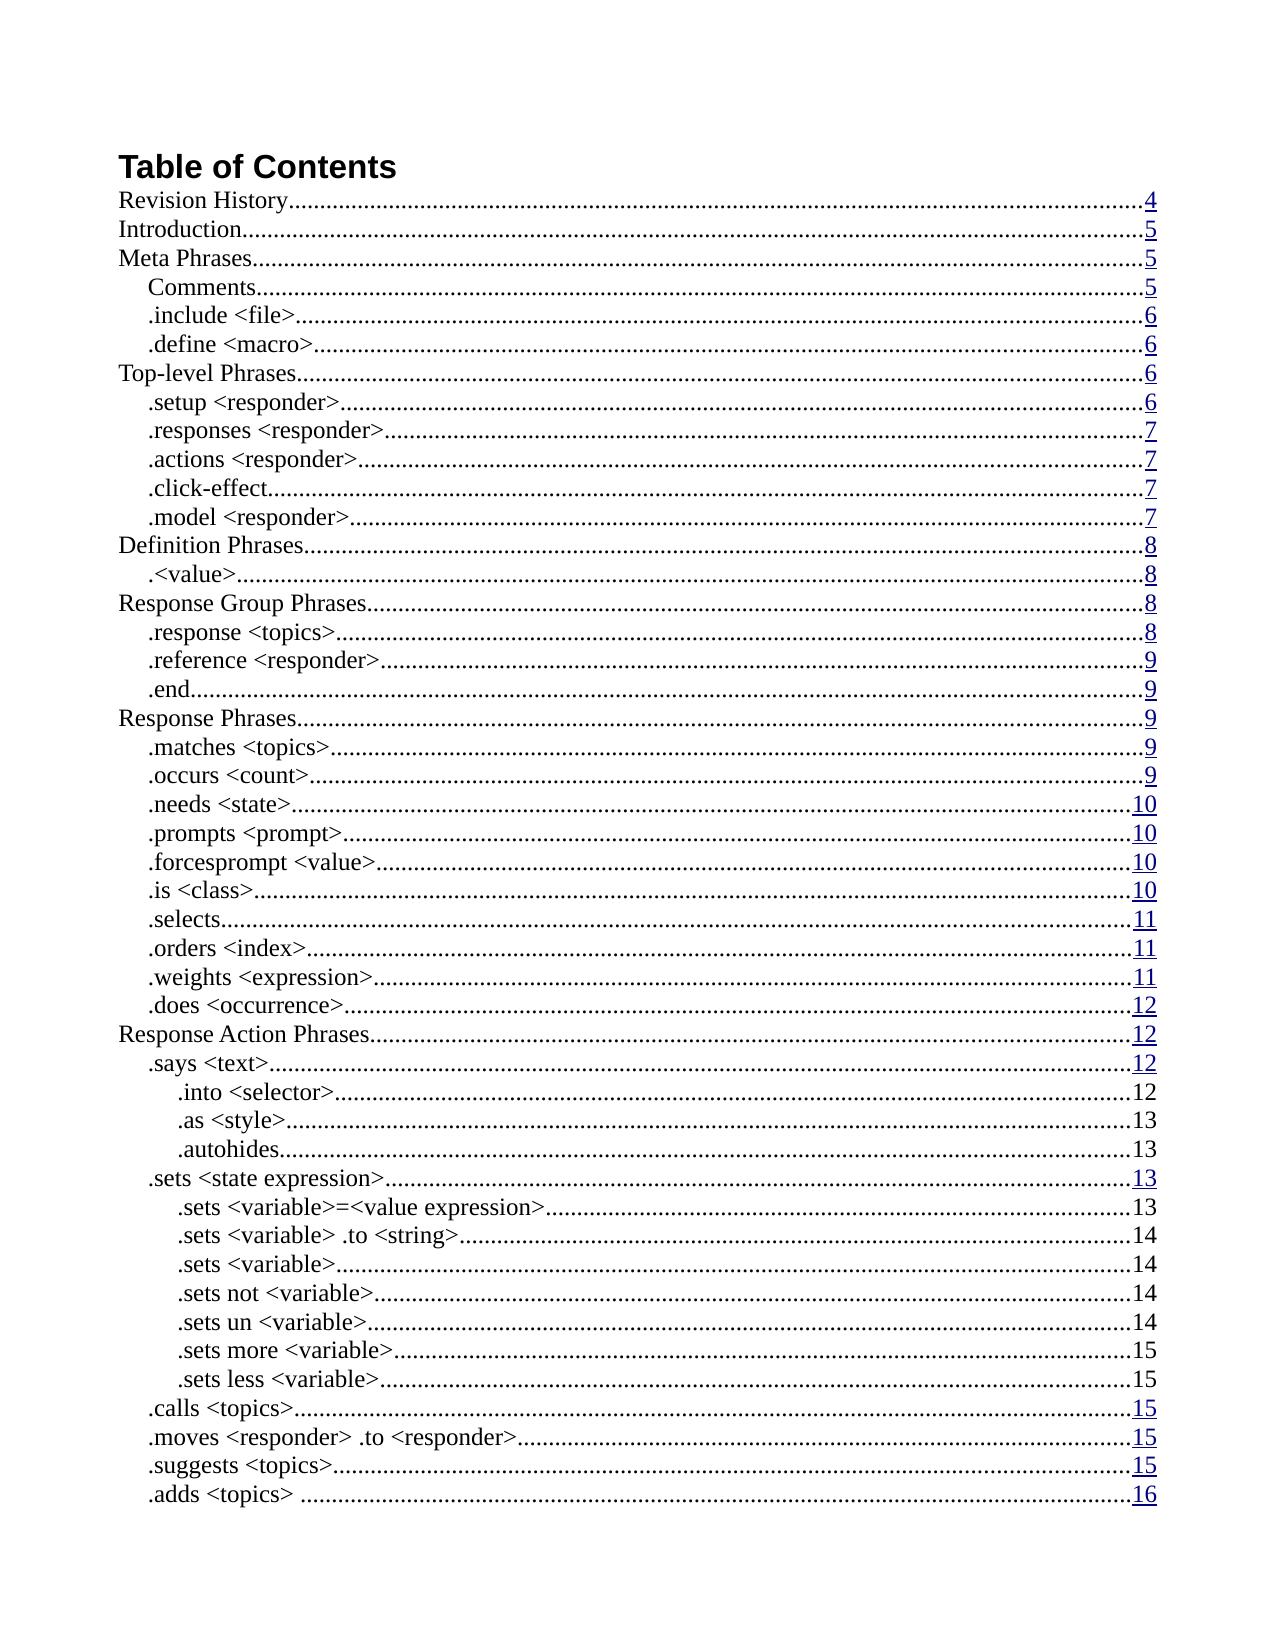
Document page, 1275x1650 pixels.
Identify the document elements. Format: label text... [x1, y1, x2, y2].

text .calls <topics> 15 [148, 1393, 1157, 1422]
text .adds <topics> 16 [148, 1479, 1157, 1508]
text .responses <responder> 7 [148, 415, 1157, 444]
text Top-level Phrases 6 [118, 358, 1157, 387]
text Comments 5 [148, 272, 1157, 300]
text .model <responder> 7 [148, 502, 1157, 530]
text .suggests <topics> 15 [148, 1450, 1157, 1479]
text .sets <variable> 14 [177, 1249, 1157, 1278]
text Definition Phrases 8 [118, 530, 1157, 559]
text .reference <responder> 9 [148, 645, 1157, 674]
text .end 9 [148, 674, 1157, 703]
text .occurs <count> 9 [148, 760, 1157, 789]
text .<value> 8 [148, 559, 1157, 588]
text .into <selector> 12 [177, 1077, 1157, 1105]
text .click-effect 7 [148, 473, 1157, 502]
subtitle Table of Contents [118, 147, 1157, 185]
text Meta Phrases 5 [118, 243, 1157, 272]
text Introduction 5 [118, 214, 1157, 243]
text .moves <responder> .to <responder> 15 [148, 1422, 1157, 1450]
text .does <occurrence> 12 [148, 990, 1157, 1019]
text .sets un <variable> 14 [177, 1307, 1157, 1335]
text .setup <responder> 6 [148, 387, 1157, 415]
text .autohides 13 [177, 1134, 1157, 1163]
text .is <class> 10 [148, 875, 1157, 904]
text Response Phrases 9 [118, 703, 1157, 732]
text .include <file> 6 [148, 300, 1157, 329]
text .sets <state expression> 13 [148, 1163, 1157, 1192]
text .sets not <variable> 14 [177, 1278, 1157, 1307]
text .actions <responder> 7 [148, 444, 1157, 473]
text .sets more <variable> 15 [177, 1335, 1157, 1364]
text .sets <variable>=<value expression> 13 [177, 1192, 1157, 1220]
text .forcesprompt <value> 10 [148, 847, 1157, 875]
text .weights <expression> 11 [148, 962, 1157, 990]
text .needs <state> 10 [148, 789, 1157, 818]
text .orders <index> 11 [148, 933, 1157, 962]
text Response Action Phrases 12 [118, 1019, 1157, 1048]
text .response <topics> 8 [148, 617, 1157, 645]
text Revision History 4 [118, 185, 1157, 214]
text .sets <variable> .to <string> 14 [177, 1220, 1157, 1249]
text .define <macro> 6 [148, 329, 1157, 358]
text .prompts <prompt> 10 [148, 818, 1157, 847]
text .selects 11 [148, 904, 1157, 933]
text .says <text> 12 [148, 1048, 1157, 1077]
text .as <style> 13 [177, 1105, 1157, 1134]
text .matches <topics> 9 [148, 732, 1157, 760]
text Response Group Phrases 8 [118, 588, 1157, 617]
text .sets less <variable> 15 [177, 1364, 1157, 1393]
